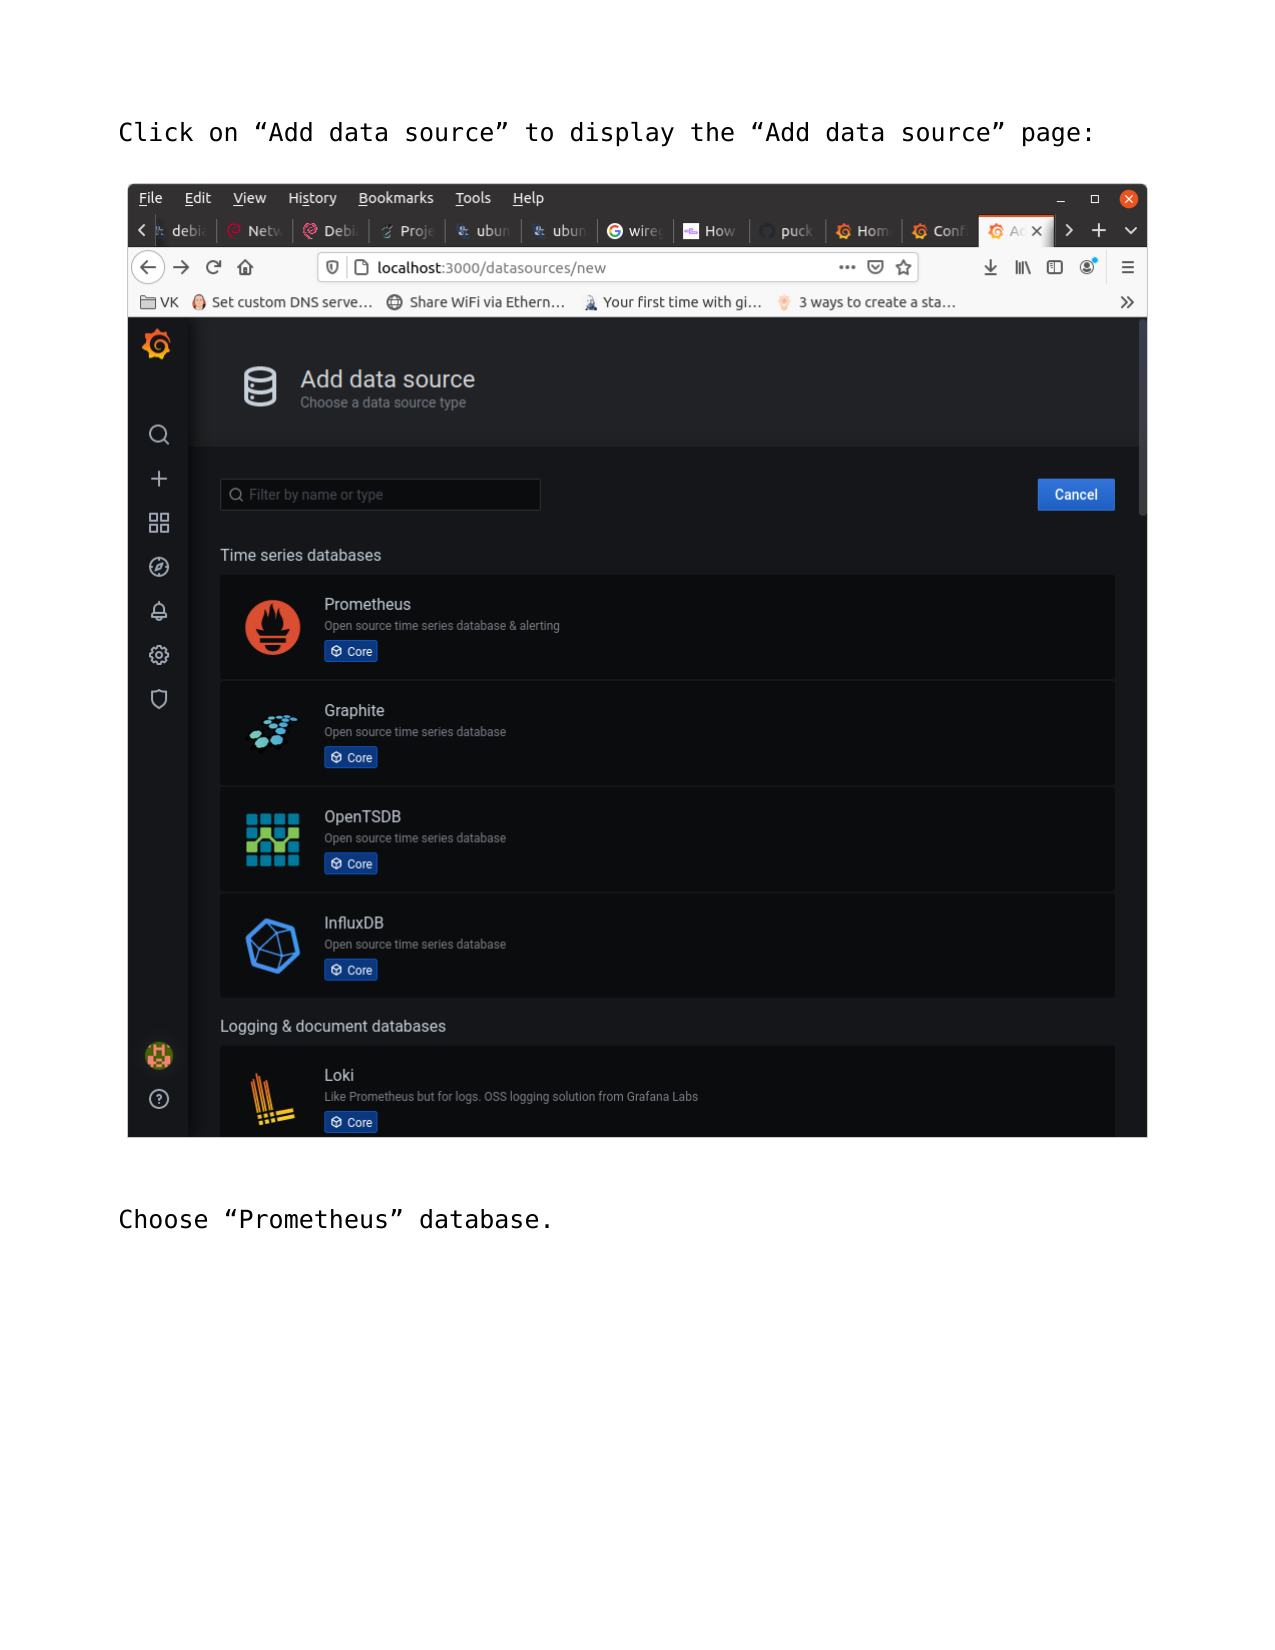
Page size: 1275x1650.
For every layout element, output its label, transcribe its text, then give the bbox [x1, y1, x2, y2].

text Choose “Prometheus” database. [118, 1205, 1157, 1234]
picture [118, 176, 1157, 1147]
text Click on “Add data source” to display the “Add data source” page: [118, 118, 1157, 147]
